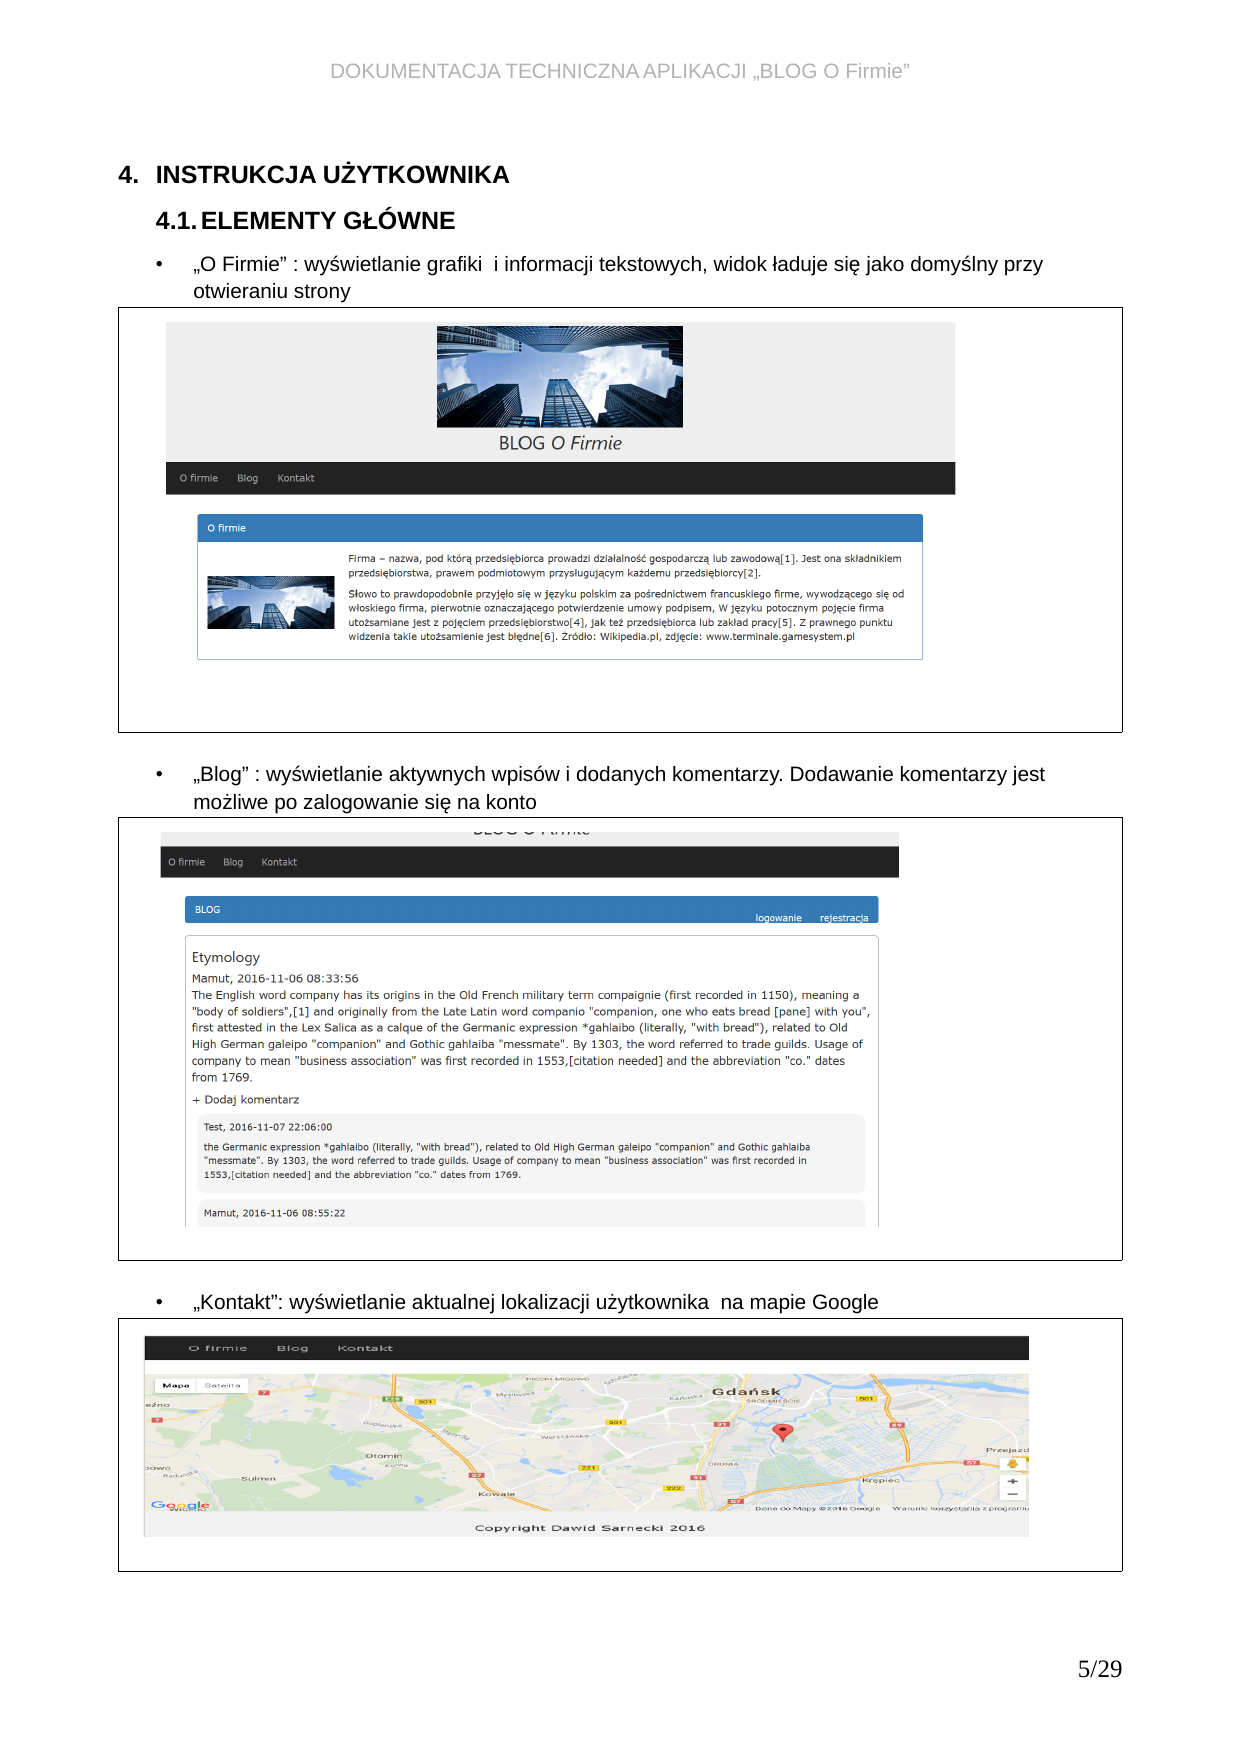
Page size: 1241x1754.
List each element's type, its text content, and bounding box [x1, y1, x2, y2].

table_header [119, 1319, 1122, 1571]
list „Blog” : wyświetlanie aktywnych wpisów i dodanych komentarzy. Dodawanie komentarzy jest możliwe po zalogowanie się na konto [156, 762, 1122, 813]
table_header [119, 308, 1122, 732]
picture [143, 1335, 1029, 1537]
list Elementy GŁÓWNE [156, 206, 1122, 235]
picture [160, 832, 899, 1227]
list „Kontakt”: wyświetlanie aktualnej lokalizacji użytkownika na mapie Google [156, 1290, 1122, 1314]
list Instrukcja użytkownika [118, 161, 1122, 189]
picture [166, 322, 956, 671]
table_header [119, 818, 1122, 1260]
list „O Firmie” : wyświetlanie grafiki i informacji tekstowych, widok ładuje się jako domyślny przy otwieraniu strony [156, 252, 1122, 303]
